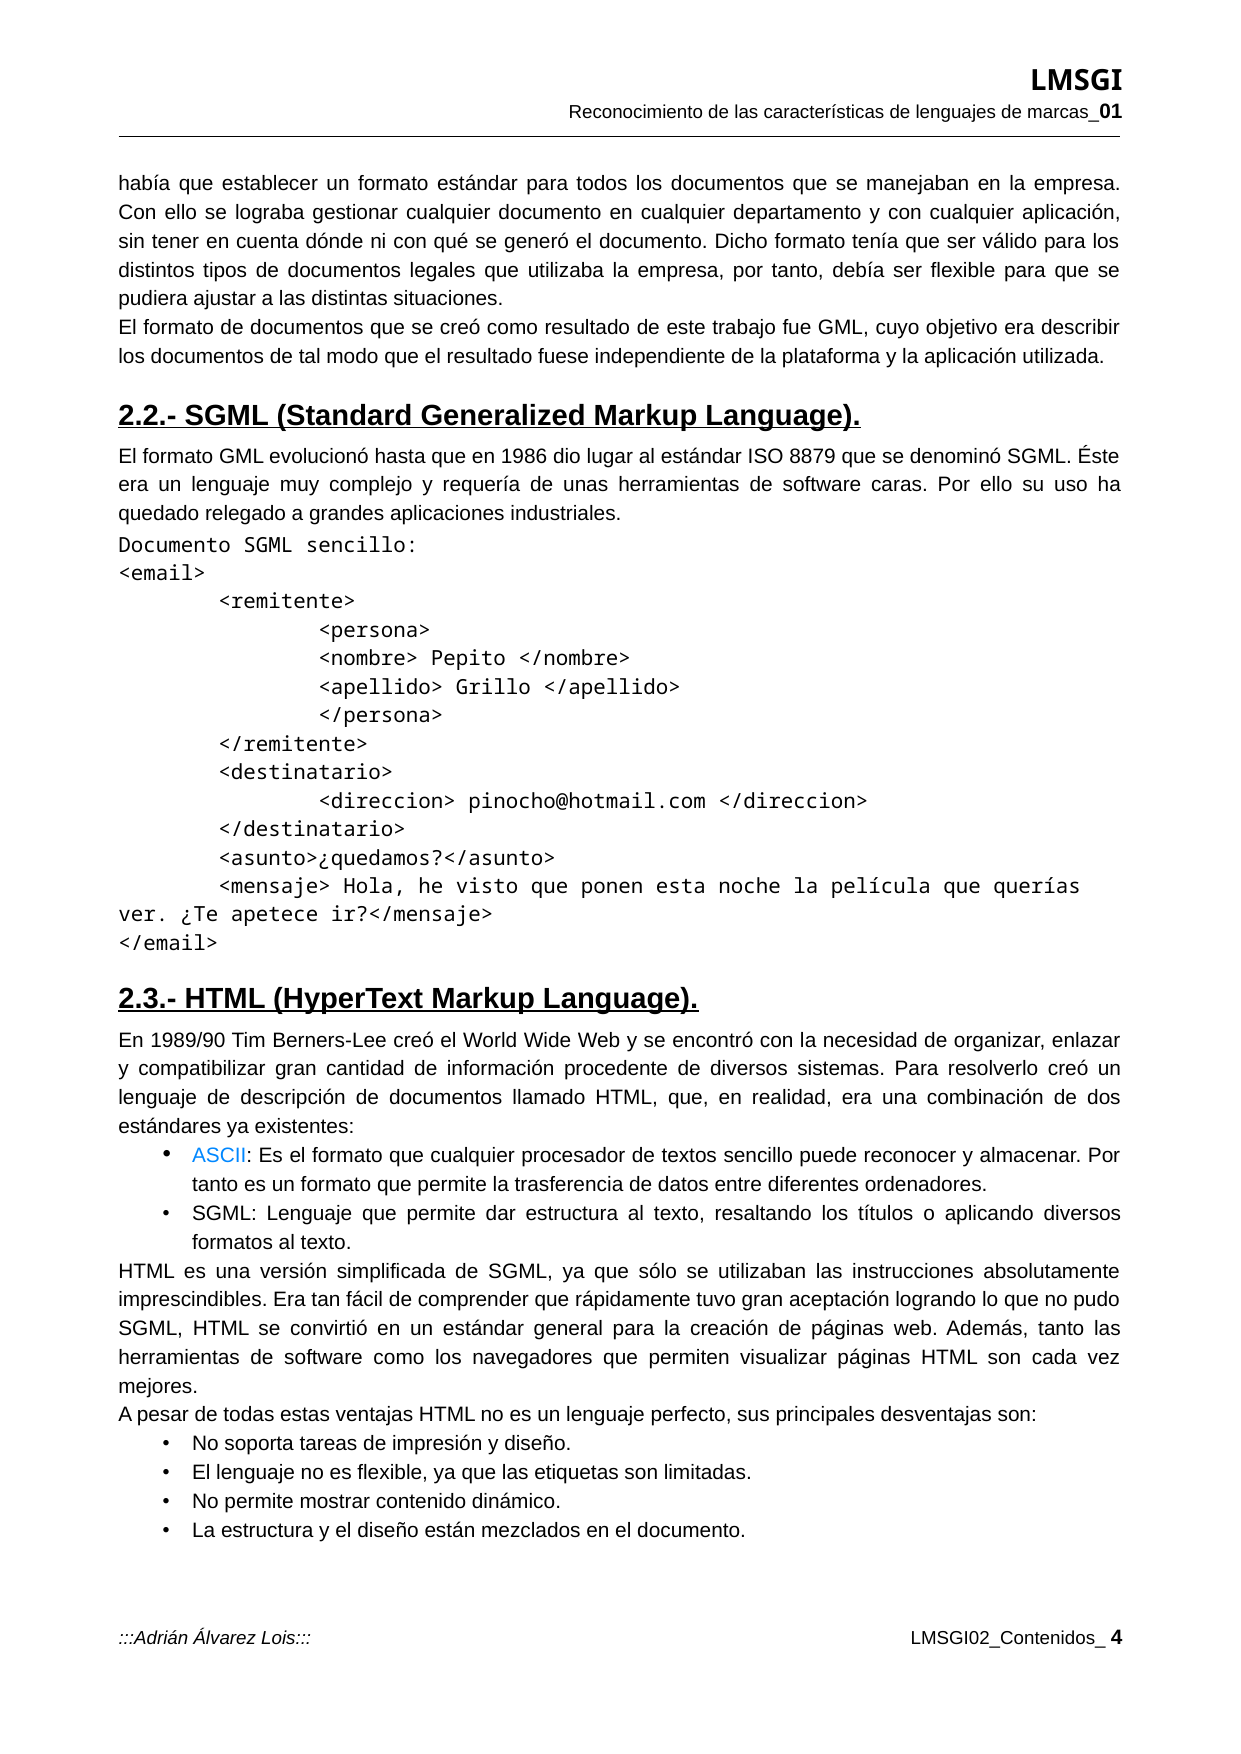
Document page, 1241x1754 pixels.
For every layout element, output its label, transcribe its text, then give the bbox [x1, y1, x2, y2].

text <persona> [118, 615, 1122, 643]
list No soporta tareas de impresión y diseño. [162, 1431, 1122, 1455]
text <apellido> Grillo </apellido> [118, 672, 1122, 700]
subtitle 2.3.- HTML (HyperText Markup Language). [118, 981, 1122, 1015]
list El lenguaje no es flexible, ya que las etiquetas son limitadas. [162, 1460, 1122, 1484]
list La estructura y el diseño están mezclados en el documento. [162, 1518, 1122, 1542]
list ASCII: Es el formato que cualquier procesador de textos sencillo puede reconocer y almacenar. Por tanto es un formato que permite la trasferencia de datos entre diferentes ordenadores. [162, 1142, 1122, 1196]
text HTML es una versión simplificada de SGML, ya que sólo se utilizaban las instrucciones absolutamente imprescindibles. Era tan fácil de comprender que rápidamente tuvo gran aceptación logrando lo que no pudo SGML, HTML se convirtió en un estándar general para la creación de páginas web. Además, tanto las herramientas de software como los navegadores que permiten visualizar páginas HTML son cada vez mejores. [118, 1258, 1122, 1397]
text A pesar de todas estas ventajas HTML no es un lenguaje perfecto, sus principales desventajas son: [118, 1402, 1122, 1426]
text había que establecer un formato estándar para todos los documentos que se manejaban en la empresa. Con ello se lograba gestionar cualquier documento en cualquier departamento y con cualquier aplicación, sin tener en cuenta dónde ni con qué se generó el documento. Dicho formato tenía que ser válido para los distintos tipos de documentos legales que utilizaba la empresa, por tanto, debía ser flexible para que se pudiera ajustar a las distintas situaciones. [118, 171, 1122, 310]
text <direccion> pinocho@hotmail.com </direccion> [118, 786, 1122, 814]
text </remitente> [118, 729, 1122, 757]
subtitle 2.2.- SGML (Standard Generalized Markup Language). [118, 397, 1122, 431]
text <mensaje> Hola, he visto que ponen esta noche la película que querías ver. ¿Te apetece ir?</mensaje> [118, 871, 1122, 928]
list SGML: Lenguaje que permite dar estructura al texto, resaltando los títulos o aplicando diversos formatos al texto. [162, 1201, 1122, 1254]
text <destinatario> [118, 757, 1122, 786]
text En 1989/90 Tim Berners-Lee creó el World Wide Web y se encontró con la necesidad de organizar, enlazar y compatibilizar gran cantidad de información procedente de diversos sistemas. Para resolverlo creó un lenguaje de descripción de documentos llamado HTML, que, en realidad, era una combinación de dos estándares ya existentes: [118, 1027, 1122, 1138]
text El formato GML evolucionó hasta que en 1986 dio lugar al estándar ISO 8879 que se denominó SGML. Éste era un lenguaje muy complejo y requería de unas herramientas de software caras. Por ello su uso ha quedado relegado a grandes aplicaciones industriales. [118, 443, 1122, 525]
text El formato de documentos que se creó como resultado de este trabajo fue GML, cuyo objetivo era describir los documentos de tal modo que el resultado fuese independiente de la plataforma y la aplicación utilizada. [118, 315, 1122, 368]
text <email> [118, 558, 1122, 587]
text </persona> [118, 700, 1122, 729]
text <nombre> Pepito </nombre> [118, 643, 1122, 672]
text <remitente> [118, 587, 1122, 615]
text Documento SGML sencillo: [118, 530, 1122, 558]
list No permite mostrar contenido dinámico. [162, 1489, 1122, 1513]
text </destinatario> [118, 814, 1122, 843]
text <asunto>¿quedamos?</asunto> [118, 843, 1122, 871]
text </email> [118, 928, 1122, 956]
